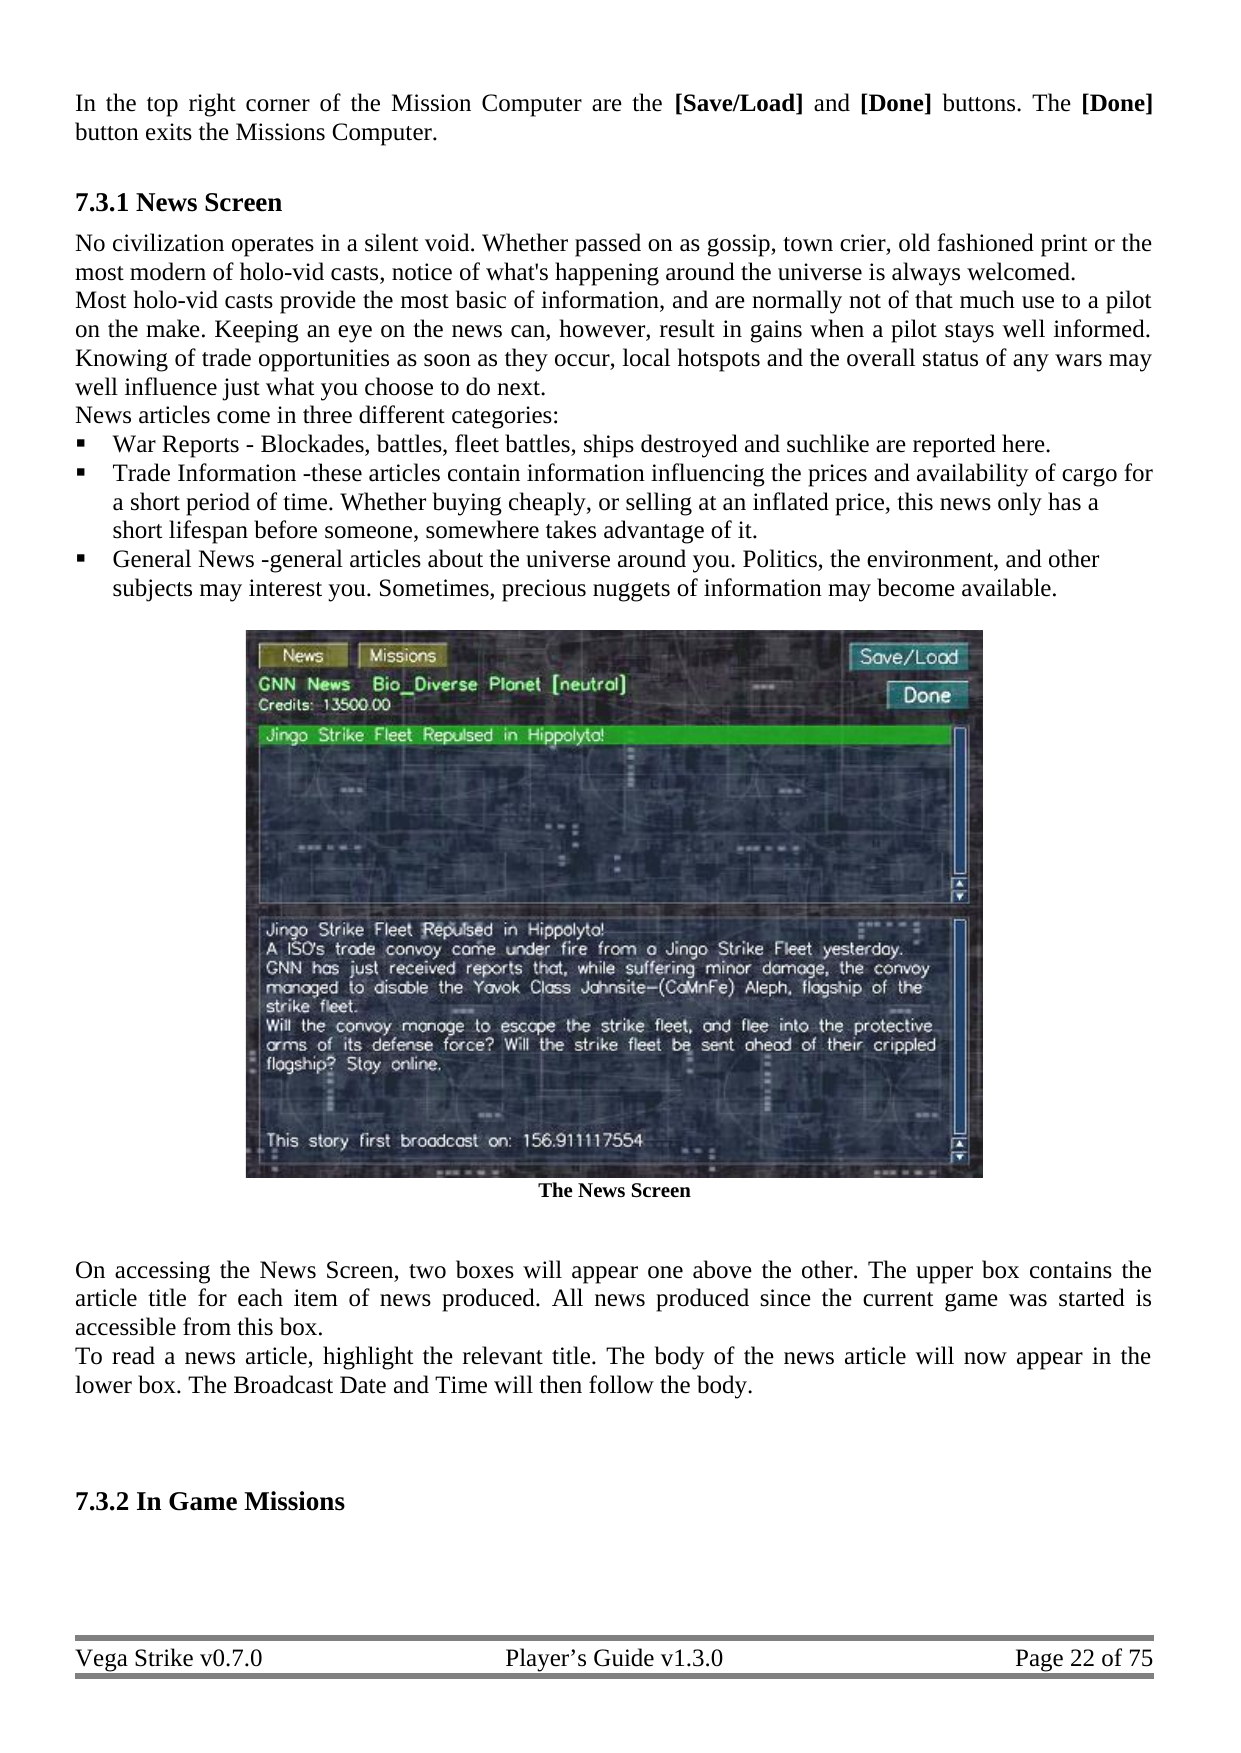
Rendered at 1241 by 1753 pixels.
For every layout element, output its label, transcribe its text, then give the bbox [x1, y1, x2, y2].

text Most holo-vid casts provide the most basic of information, and are normally not of that much use to a pilot on the make. Keeping an eye on the news can, however, result in gains when a pilot stays well informed. Knowing of trade opportunities as soon as they occur, local hotspots and the overall status of any wars may well influence just what you choose to do next. [75, 286, 1154, 401]
list General News -general articles about the universe around you. Politics, the environment, and other subjects may interest you. Sometimes, precious nuggets of information may become available. [75, 544, 1154, 602]
text To read a news article, highlight the relevant title. The body of the news article will now appear in the lower box. The Broadcast Date and Time will then follow the body. [75, 1341, 1154, 1398]
text On accessing the News Screen, two boxes will appear one above the other. The upper box contains the article title for each item of news produced. All news produced since the current game was started is accessible from this box. [75, 1255, 1154, 1341]
list Trade Information -these articles contain information influencing the prices and availability of cargo for a short period of time. Whether buying cheaply, or selling at an inflated price, this news only has a short lifespan before someone, somewhere takes advantage of it. [75, 458, 1154, 544]
text The News Screen [75, 631, 1154, 1202]
text In the top right corner of the Mission Computer are the [Save/Load] and [Done] buttons. The [Done] button exits the Missions Computer. [75, 88, 1154, 146]
picture [245, 630, 983, 1178]
subtitle 7.3.1 News Screen [75, 186, 1154, 218]
text No civilization operates in a silent void. Whether passed on as gossip, town crier, old fashioned print or the most modern of holo-vid casts, notice of what's happening around the universe is always welcomed. [75, 228, 1154, 286]
list War Reports - Blockades, battles, fleet battles, ships destroyed and suchlike are reported here. [75, 429, 1154, 458]
text News articles come in three different categories: [75, 401, 1154, 429]
subtitle 7.3.2 In Game Missions [75, 1485, 1154, 1517]
